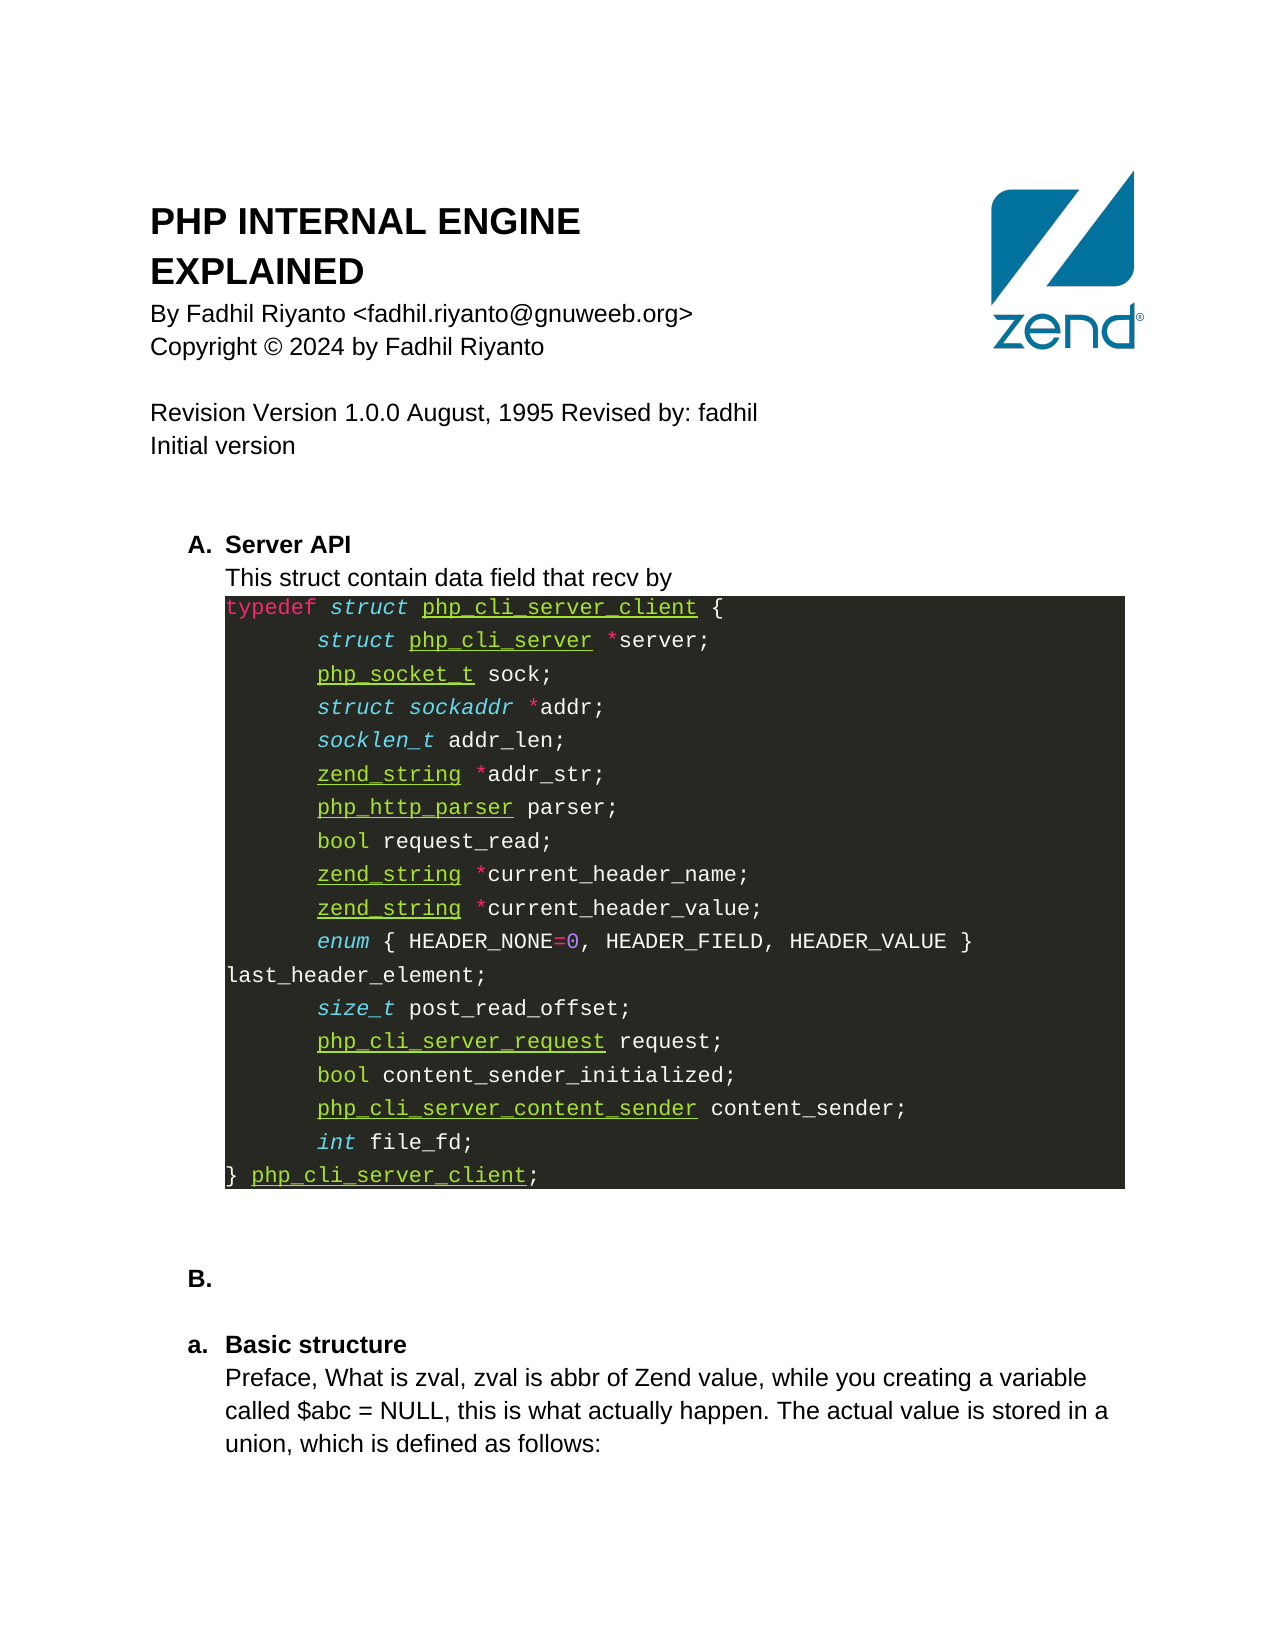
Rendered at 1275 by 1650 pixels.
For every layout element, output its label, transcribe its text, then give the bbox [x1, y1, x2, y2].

text Revision Version 1.0.0 August, 1995 Revised by: fadhil [150, 398, 1125, 427]
text php_cli_server_request request; [225, 1031, 1125, 1055]
text EXPLAINED [150, 249, 984, 292]
text Preface, What is zval, zval is abbr of Zend value, while you creating a variable called $abc = NULL, this is what actually happen. The actual value is stored in a union, which is defined as follows: [225, 1363, 1125, 1458]
picture [984, 168, 1145, 356]
text zend_string *current_header_name; [225, 863, 1125, 888]
text php_http_parser parser; [225, 797, 1125, 821]
text socklen_t addr_len; [225, 730, 1125, 754]
text PHP INTERNAL ENGINE [150, 199, 984, 243]
text enum { HEADER_NONE=0, HEADER_FIELD, HEADER_VALUE } last_header_element; [225, 930, 1125, 988]
text struct sockaddr *addr; [225, 696, 1125, 721]
text size_t post_read_offset; [225, 997, 1125, 1022]
text php_socket_t sock; [225, 663, 1125, 688]
text } php_cli_server_client; [225, 1164, 1125, 1189]
text This struct contain data field that recv by [225, 563, 1125, 592]
text zend_string *current_header_value; [225, 897, 1125, 922]
text struct php_cli_server *server; [225, 629, 1125, 654]
text By Fadhil Riyanto <fadhil.riyanto@gnuweeb.org> [150, 299, 984, 327]
list Server API [187, 530, 1125, 559]
text Initial version [150, 431, 1125, 459]
text bool content_sender_initialized; [225, 1064, 1125, 1089]
text php_cli_server_content_sender content_sender; [225, 1097, 1125, 1122]
text Copyright © 2024 by Fadhil Riyanto [150, 332, 1125, 361]
text zend_string *addr_str; [225, 763, 1125, 788]
list Basic structure [187, 1330, 1125, 1359]
text bool request_read; [225, 830, 1125, 855]
text typedef struct php_cli_server_client { [225, 596, 1125, 621]
text int file_fd; [225, 1131, 1125, 1156]
